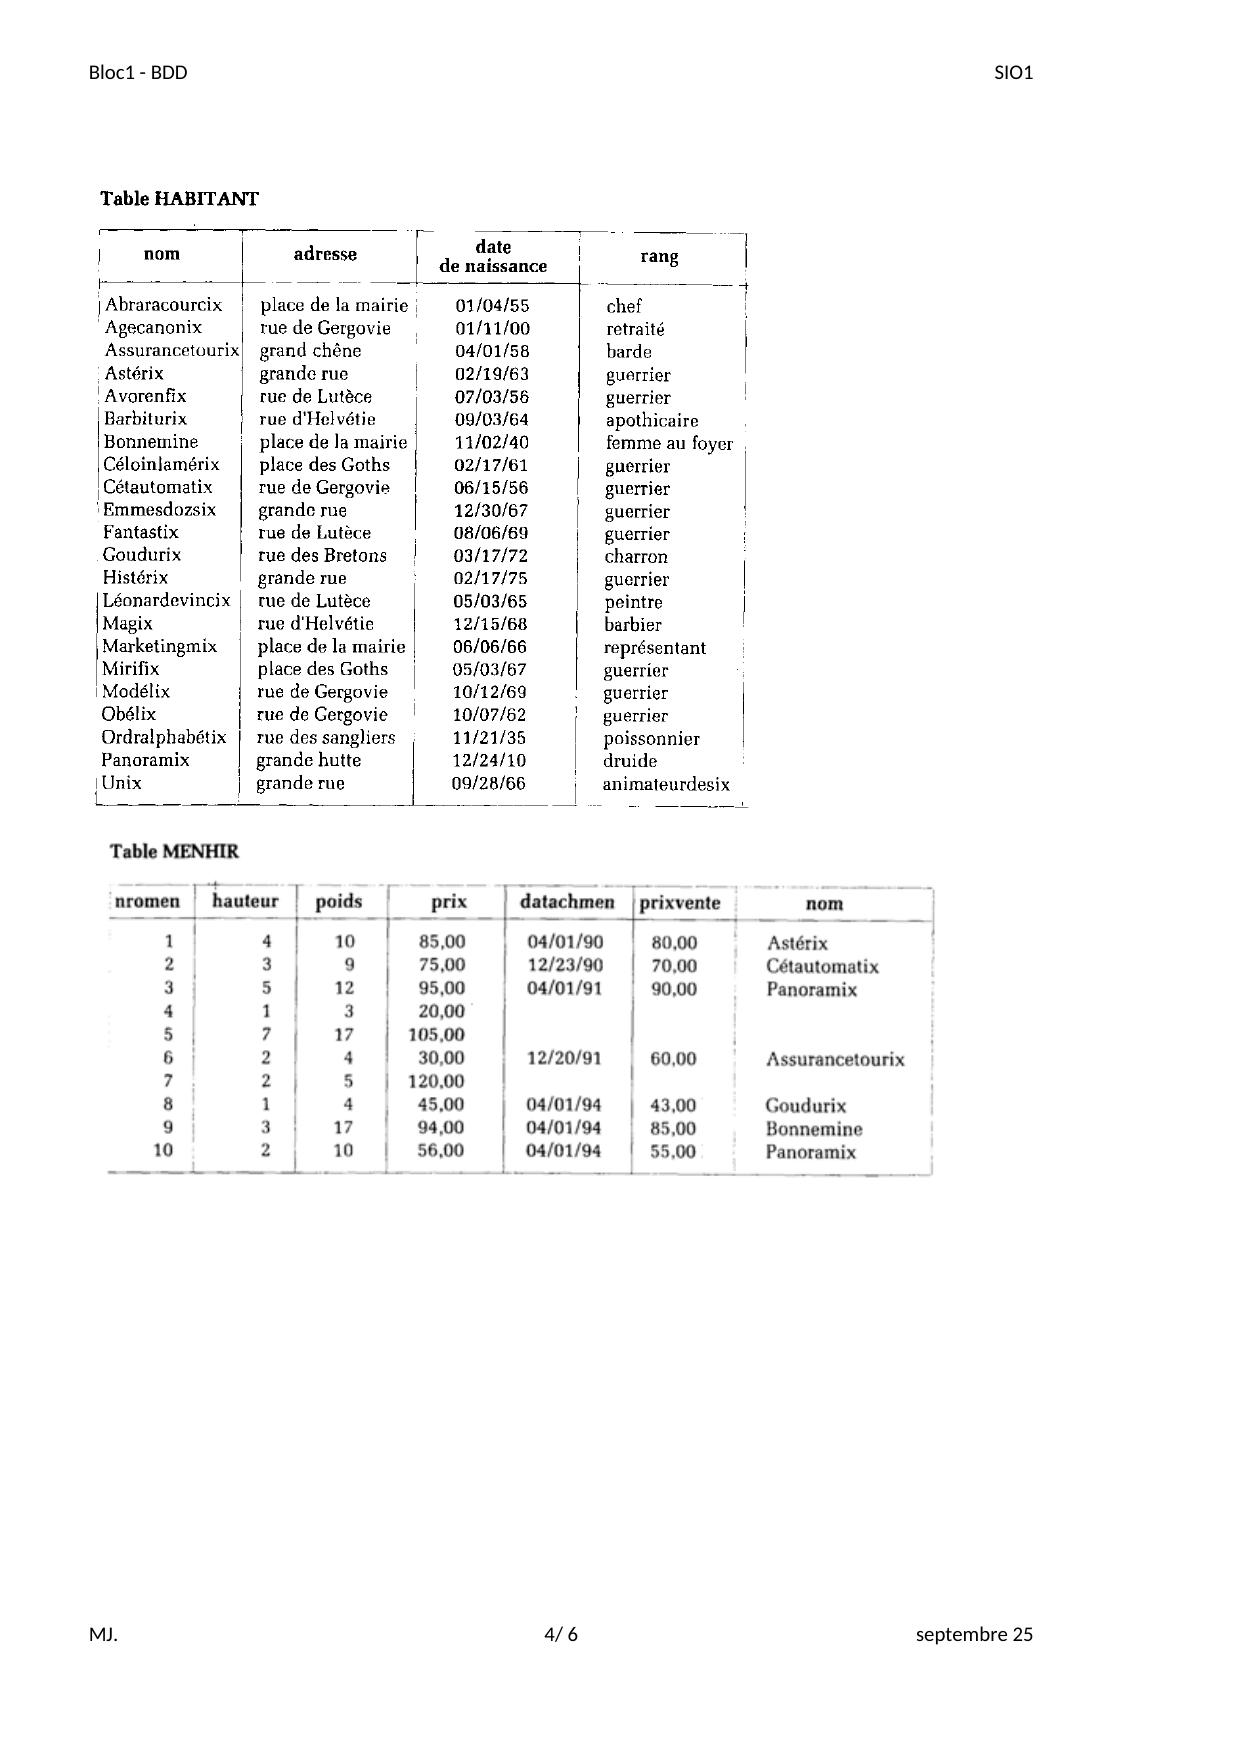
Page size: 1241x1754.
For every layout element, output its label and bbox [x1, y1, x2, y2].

picture [88, 836, 952, 1187]
picture [88, 188, 749, 812]
